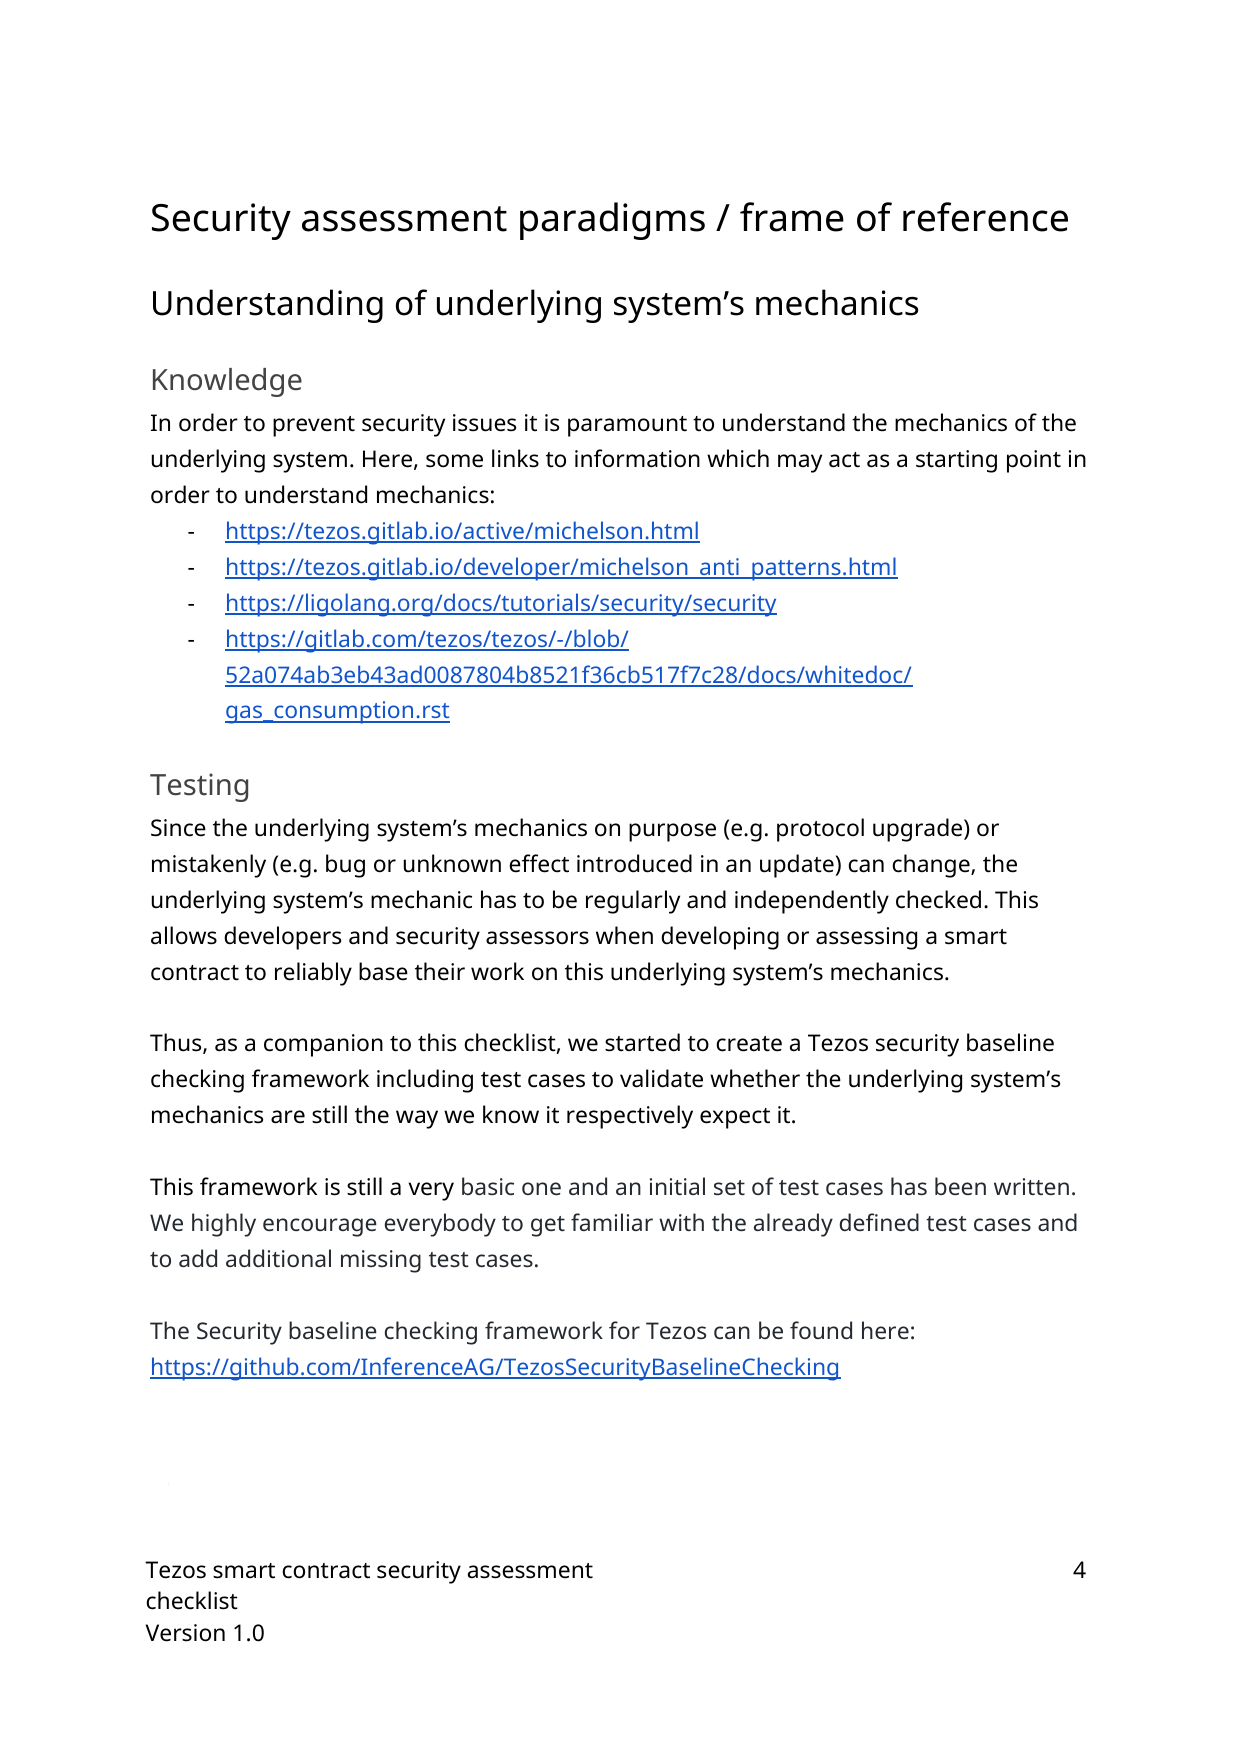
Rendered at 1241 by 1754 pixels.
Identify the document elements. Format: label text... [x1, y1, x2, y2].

text In order to prevent security issues it is paramount to understand the mechanics of the underlying system. Here, some links to information which may act as a starting point in order to understand mechanics: [150, 407, 1090, 510]
subtitle Testing [150, 764, 1090, 803]
subtitle Understanding of underlying system’s mechanics [150, 280, 1090, 326]
text The Security baseline checking framework for Tezos can be found here: https://github.com/InferenceAG/TezosSecurityBaselineChecking [150, 1315, 1090, 1382]
text Since the underlying system’s mechanics on purpose (e.g. protocol upgrade) or mistakenly (e.g. bug or unknown effect introduced in an update) can change, the underlying system’s mechanic has to be regularly and independently checked. This allows developers and security assessors when developing or assessing a smart contract to reliably base their work on this underlying system’s mechanics. [150, 812, 1090, 987]
list https://ligolang.org/docs/tutorials/security/security [187, 587, 1090, 618]
subtitle Knowledge [150, 359, 1090, 399]
list https://tezos.gitlab.io/developer/michelson_anti_patterns.html [187, 551, 1090, 582]
subtitle Security assessment paradigms / frame of reference [150, 192, 1090, 243]
text This framework is still a very basic one and an initial set of test cases has been written. We highly encourage everybody to get familiar with the already defined test cases and to add additional missing test cases. [150, 1171, 1090, 1274]
list https://tezos.gitlab.io/active/michelson.html [187, 515, 1090, 546]
text Thus, as a companion to this checklist, we started to create a Tezos security baseline checking framework including test cases to validate whether the underlying system’s mechanics are still the way we know it respectively expect it. [150, 1027, 1090, 1131]
list https://gitlab.com/tezos/tezos/-/blob/52a074ab3eb43ad0087804b8521f36cb517f7c28/docs/whitedoc/gas_consumption.rst [187, 623, 1090, 726]
